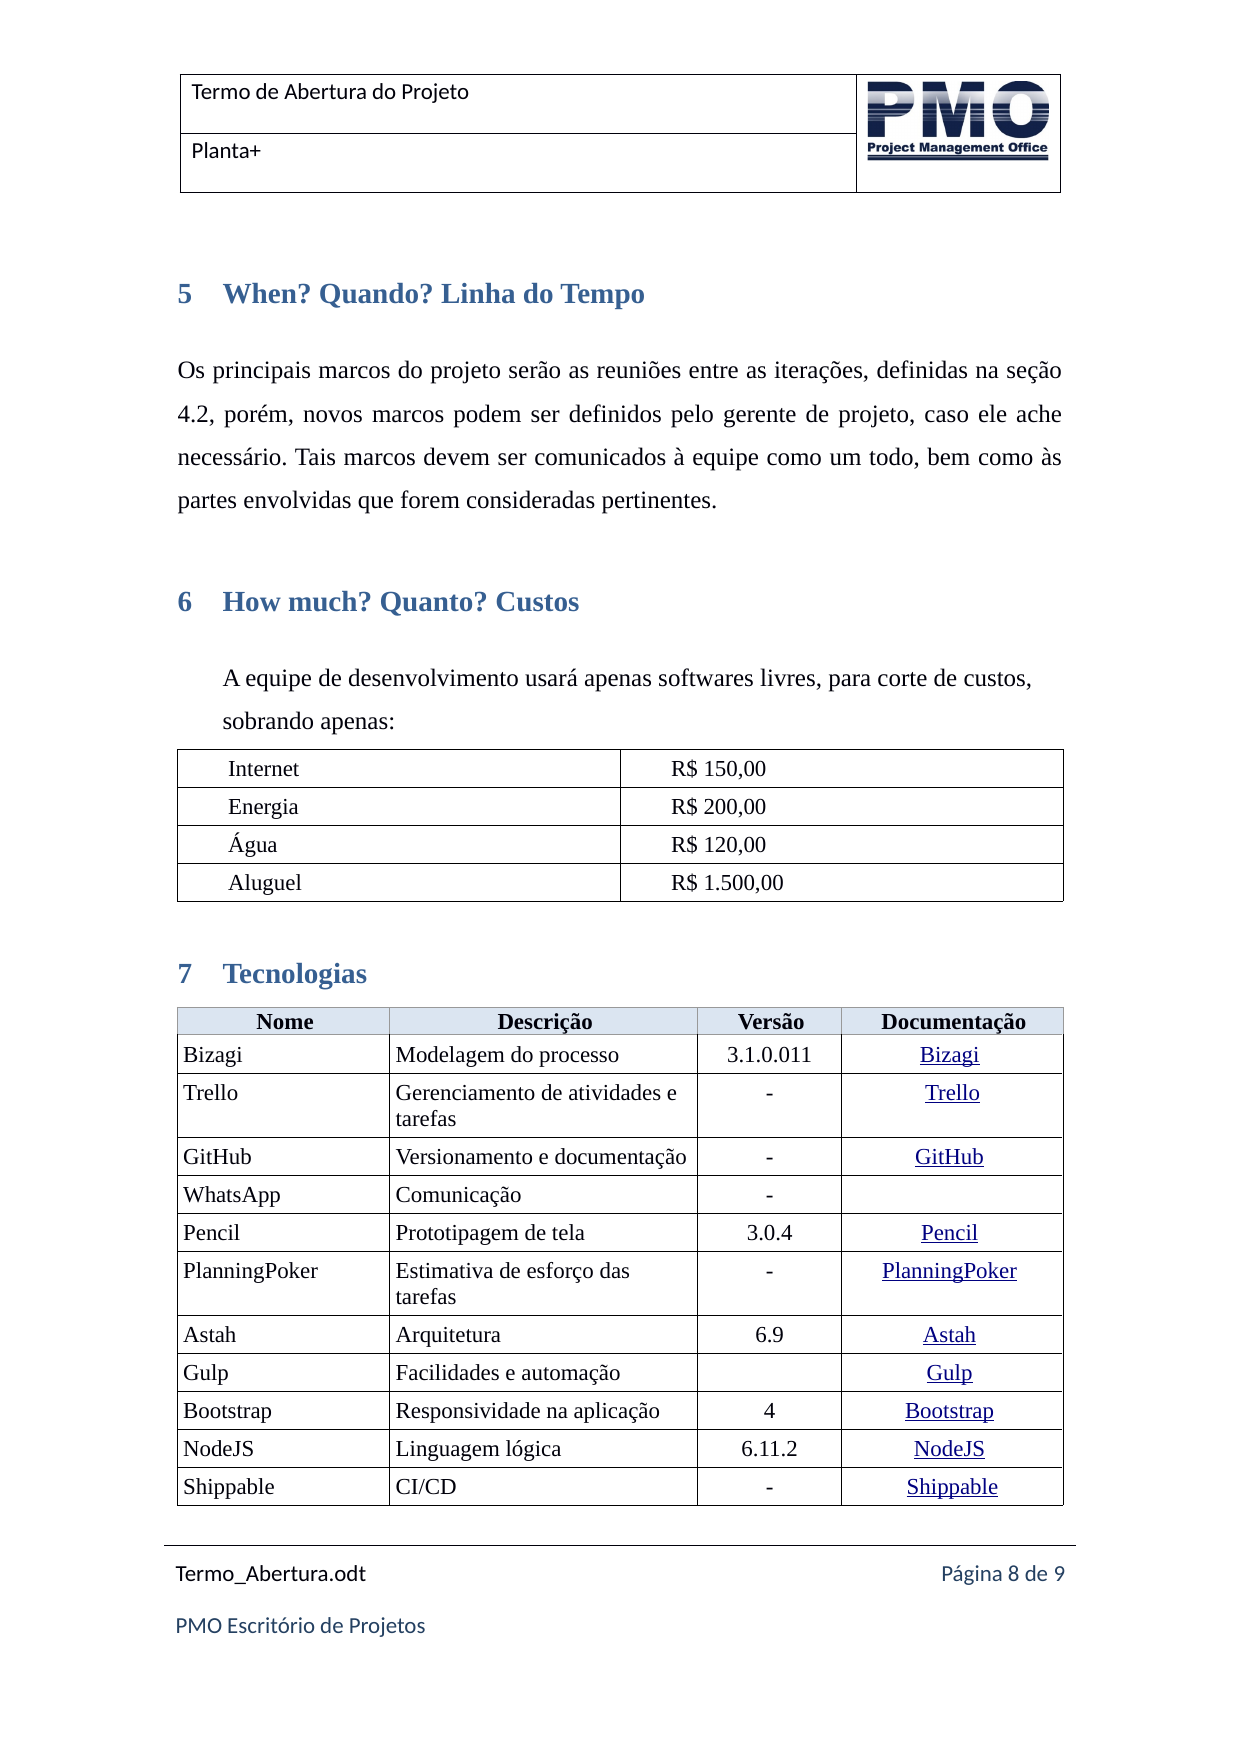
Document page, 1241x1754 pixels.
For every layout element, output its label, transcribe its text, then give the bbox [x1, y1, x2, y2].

subtitle Tecnologias [177, 956, 1063, 990]
table_cell NodeJS [842, 1429, 1063, 1467]
table_cell Prototipagem de tela [390, 1214, 697, 1251]
table_header Internet [178, 750, 620, 787]
table_cell Pencil [178, 1214, 389, 1251]
table_header Versão [698, 1008, 841, 1034]
table_cell Trello [178, 1074, 389, 1137]
table_header Documentação [842, 1008, 1063, 1034]
table_cell Água [178, 826, 620, 863]
table_cell PlanningPoker [842, 1251, 1063, 1315]
table_cell CI/CD [390, 1468, 697, 1505]
table_cell Facilidades e automação [390, 1354, 697, 1391]
table_cell Estimativa de esforço das tarefas [390, 1252, 697, 1315]
table_cell R$ 200,00 [621, 788, 1063, 825]
table_cell Energia [178, 788, 620, 825]
table_cell - [698, 1468, 841, 1505]
table_header Descrição [390, 1008, 697, 1034]
table_cell Trello [842, 1073, 1063, 1137]
table_cell Bizagi [178, 1035, 389, 1073]
table_cell R$ 1.500,00 [621, 864, 1063, 901]
table_cell Arquitetura [390, 1316, 697, 1353]
picture [867, 81, 1049, 161]
subtitle How much? Quanto? Custos [177, 584, 1063, 617]
table_cell - [698, 1074, 841, 1137]
table_cell - [698, 1138, 841, 1175]
table_cell - [698, 1252, 841, 1315]
table_cell PlanningPoker [178, 1252, 389, 1315]
table_cell [842, 1175, 1063, 1213]
table_cell 4 [698, 1392, 841, 1429]
table_cell - [698, 1176, 841, 1213]
table_cell Gulp [842, 1353, 1063, 1391]
table_cell 6.11.2 [698, 1430, 841, 1467]
table_cell Comunicação [390, 1176, 697, 1213]
table_cell Bootstrap [178, 1392, 389, 1429]
table_cell GitHub [842, 1137, 1063, 1175]
table_cell [698, 1354, 841, 1391]
table_cell 6.9 [698, 1316, 841, 1353]
table_cell Astah [178, 1316, 389, 1353]
table_cell NodeJS [178, 1430, 389, 1467]
table_cell Astah [842, 1315, 1063, 1353]
table_cell GitHub [178, 1138, 389, 1175]
table_cell Bootstrap [842, 1391, 1063, 1429]
table_cell Bizagi [842, 1034, 1063, 1073]
text Os principais marcos do projeto serão as reuniões entre as iterações, definidas na seção 4.2, porém, novos marcos podem ser definidos pelo gerente de projeto, caso ele ache necessário. Tais marcos devem ser comunicados à equipe como um todo, bem como às partes envolvidas que forem consideradas pertinentes. [177, 356, 1063, 514]
table_cell Gulp [178, 1354, 389, 1391]
list A equipe de desenvolvimento usará apenas softwares livres, para corte de custos, sobrando apenas: [177, 663, 1063, 735]
table_cell Modelagem do processo [390, 1035, 697, 1073]
table_cell Shippable [178, 1468, 389, 1505]
table_cell WhatsApp [178, 1176, 389, 1213]
table_cell Versionamento e documentação [390, 1138, 697, 1175]
table_cell 3.0.4 [698, 1214, 841, 1251]
table_header Nome [178, 1008, 389, 1034]
table_header R$ 150,00 [621, 750, 1063, 787]
table_cell Linguagem lógica [390, 1430, 697, 1467]
table_cell 3.1.0.011 [698, 1035, 841, 1073]
table_cell Responsividade na aplicação [390, 1392, 697, 1429]
table_cell Shippable [842, 1467, 1063, 1505]
table_cell Aluguel [178, 864, 620, 901]
table_cell Pencil [842, 1213, 1063, 1251]
table_cell R$ 120,00 [621, 826, 1063, 863]
subtitle When? Quando? Linha do Tempo [177, 277, 1063, 310]
table_cell Gerenciamento de atividades e tarefas [390, 1074, 697, 1137]
